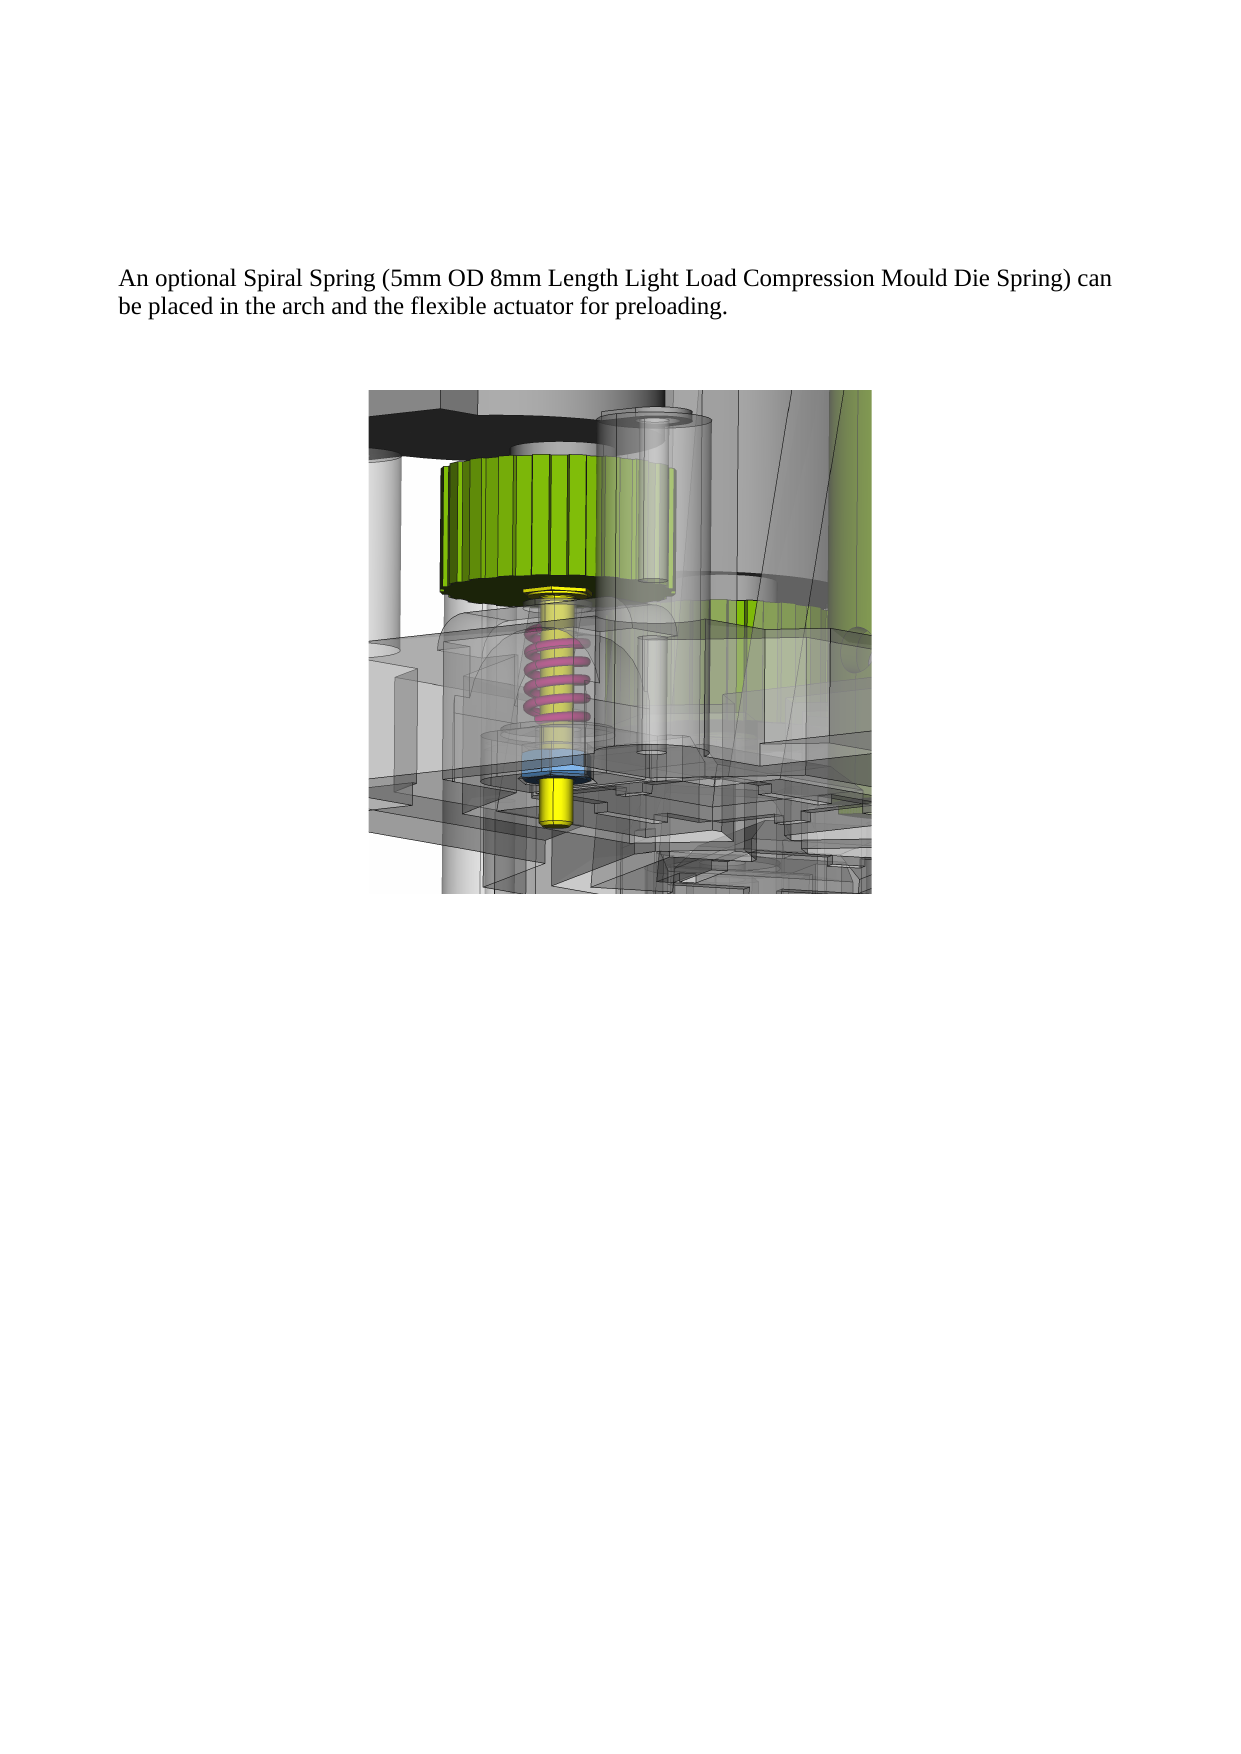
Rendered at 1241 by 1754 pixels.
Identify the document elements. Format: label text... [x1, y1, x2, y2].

picture [368, 390, 872, 894]
text An optional Spiral Spring (5mm OD 8mm Length Light Load Compression Mould Die Spring) can be placed in the arch and the flexible actuator for preloading. [118, 263, 1122, 320]
